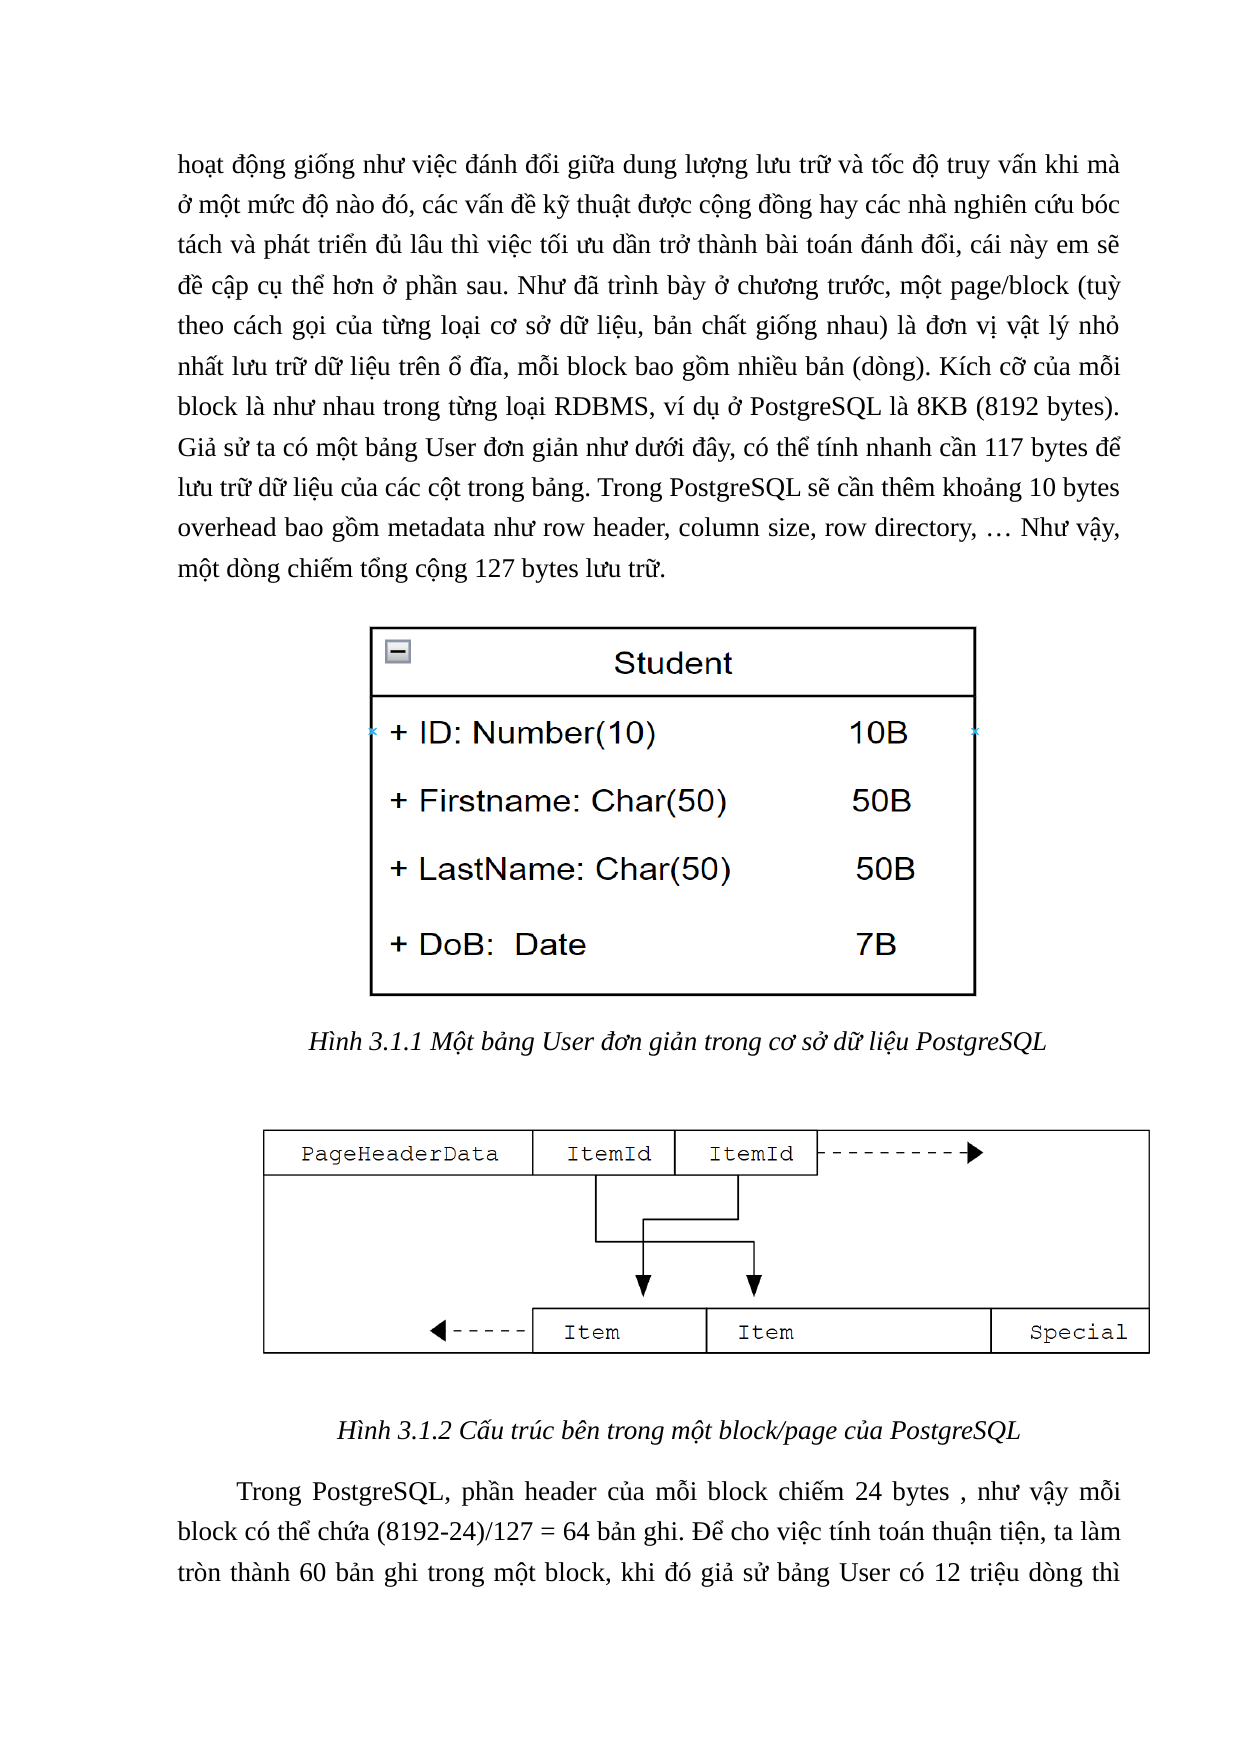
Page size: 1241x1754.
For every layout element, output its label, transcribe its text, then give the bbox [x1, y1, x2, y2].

text Hình 3.1.1 Một bảng User đơn giản trong cơ sở dữ liệu PostgreSQL [177, 1025, 1122, 1056]
picture [359, 610, 996, 1011]
text Hình 3.1.2 Cấu trúc bên trong một block/page của PostgreSQL [177, 1414, 1122, 1445]
picture [236, 1086, 1182, 1392]
text Trong PostgreSQL, phần header của mỗi block chiếm 24 bytes , như vậy mỗi block có thể chứa (8192-24)/127 = 64 bản ghi. Để cho việc tính toán thuận tiện, ta làm tròn thành 60 bản ghi trong một block, khi đó giả sử bảng User có 12 triệu dòng thì [177, 1475, 1122, 1587]
text hoạt động giống như việc đánh đổi giữa dung lượng lưu trữ và tốc độ truy vấn khi mà ở một mức độ nào đó, các vấn đề kỹ thuật được cộng đồng hay các nhà nghiên cứu bóc tách và phát triển đủ lâu thì việc tối ưu dần trở thành bài toán đánh đổi, cái này em sẽ đề cập cụ thể hơn ở phần sau. Như đã trình bày ở chương trước, một page/block (tuỳ theo cách gọi của từng loại cơ sở dữ liệu, bản chất giống nhau) là đơn vị vật lý nhỏ nhất lưu trữ dữ liệu trên ổ đĩa, mỗi block bao gồm nhiều bản (dòng). Kích cỡ của mỗi block là như nhau trong từng loại RDBMS, ví dụ ở PostgreSQL là 8KB (8192 bytes). Giả sử ta có một bảng User đơn giản như dưới đây, có thể tính nhanh cần 117 bytes để lưu trữ dữ liệu của các cột trong bảng. Trong PostgreSQL sẽ cần thêm khoảng 10 bytes overhead bao gồm metadata như row header, column size, row directory, … Như vậy, một dòng chiếm tổng cộng 127 bytes lưu trữ. [177, 148, 1122, 583]
